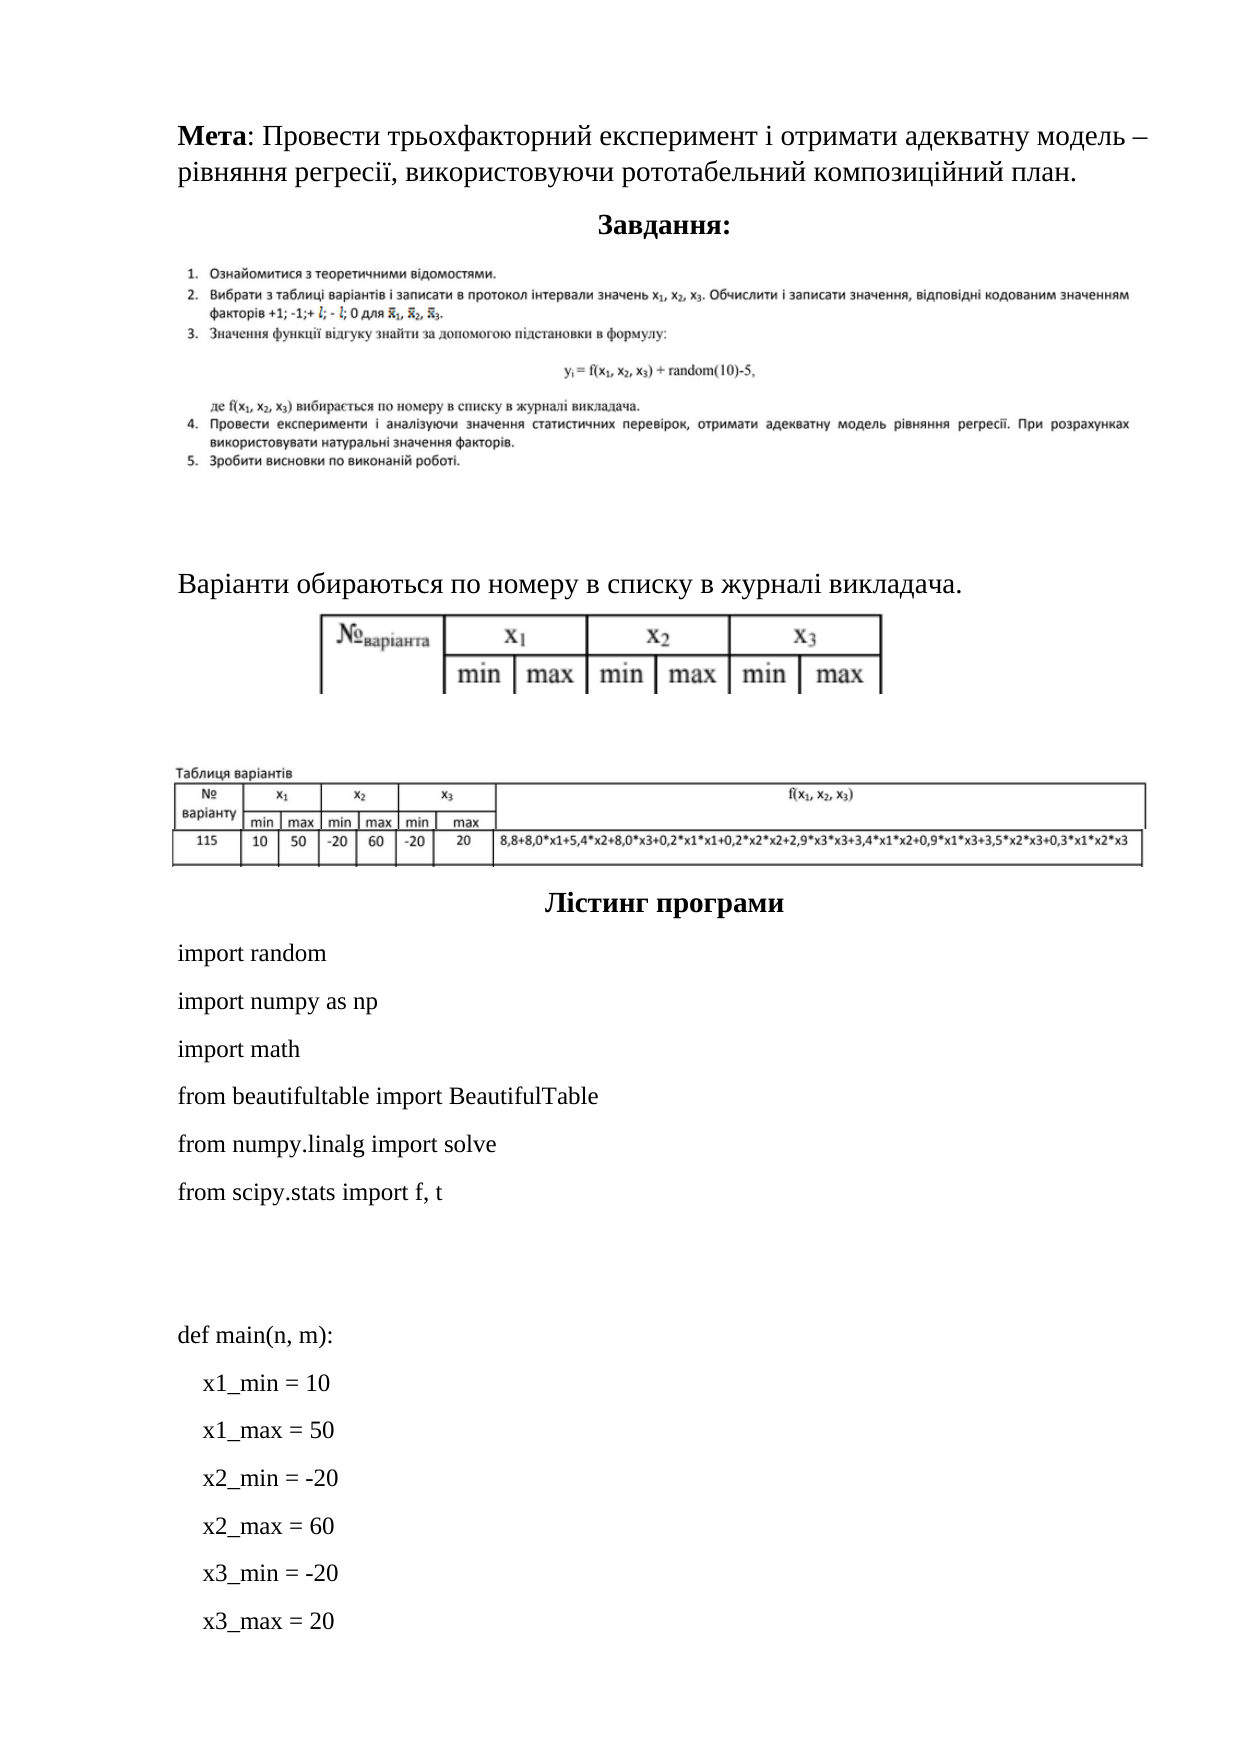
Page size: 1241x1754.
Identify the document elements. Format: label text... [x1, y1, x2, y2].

text x2_max = 60 [177, 1511, 1152, 1539]
text x3_min = -20 [177, 1558, 1152, 1587]
text x3_max = 20 [177, 1606, 1152, 1635]
text import numpy as np [177, 986, 1152, 1015]
text def main(n, m): [177, 1320, 1152, 1349]
text Завдання: [177, 207, 1152, 241]
text x1_min = 10 [177, 1368, 1152, 1396]
text from beautifultable import BeautifulTable [177, 1081, 1152, 1110]
picture [177, 260, 1152, 485]
text from scipy.stats import f, t [177, 1177, 1152, 1206]
text import math [177, 1034, 1152, 1062]
text Варіанти обираються по номеру в списку в журналі викладача. [177, 567, 1152, 636]
picture [172, 763, 1147, 867]
picture [318, 613, 886, 694]
text x1_max = 50 [177, 1415, 1152, 1444]
text x2_min = -20 [177, 1463, 1152, 1492]
text Лістинг програми [177, 781, 1152, 919]
text from numpy.linalg import solve [177, 1129, 1152, 1158]
text Мета: Провести трьохфакторний експеримент і отримати адекватну модель – рівняння регресії, використовуючи рототабельний композиційний план. [177, 118, 1152, 188]
text import random [177, 938, 1152, 967]
